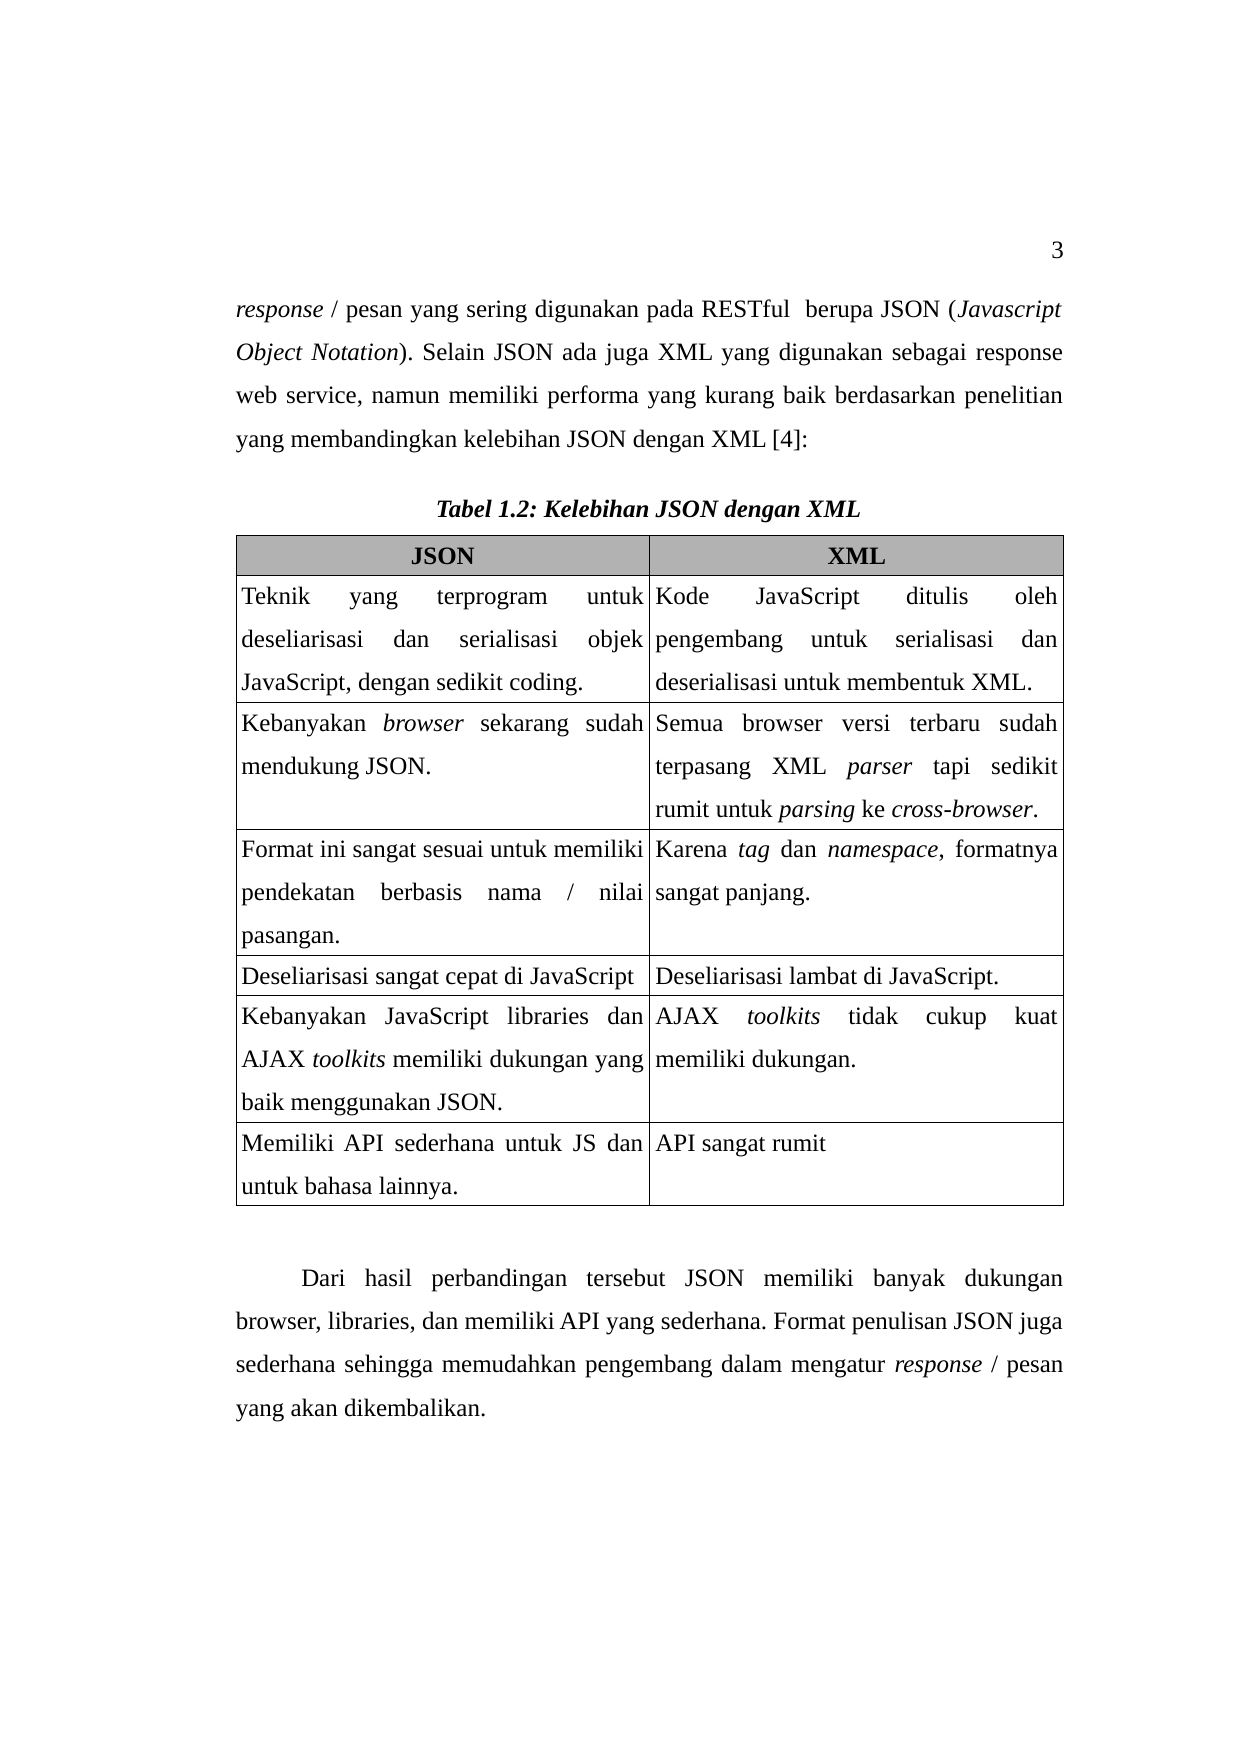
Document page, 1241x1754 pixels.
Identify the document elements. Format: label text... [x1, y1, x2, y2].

table_cell API sangat rumit [650, 1123, 1063, 1205]
table_header JSON [237, 536, 649, 575]
table_cell Karena tag dan namespace, formatnya sangat panjang. [650, 830, 1063, 955]
text Tabel 1.2: Kelebihan JSON dengan XML [236, 494, 1063, 523]
table_cell Semua browser versi terbaru sudah terpasang XML parser tapi sedikit rumit untuk parsing ke cross-browser. [650, 703, 1063, 828]
table_cell Kode JavaScript ditulis oleh pengembang untuk serialisasi dan deserialisasi untuk membentuk XML. [650, 576, 1063, 702]
table_cell Memiliki API sederhana untuk JS dan untuk bahasa lainnya. [237, 1123, 649, 1205]
text response / pesan yang sering digunakan pada RESTful berupa JSON (Javascript Object Notation). Selain JSON ada juga XML yang digunakan sebagai response web service, namun memiliki performa yang kurang baik berdasarkan penelitian yang membandingkan kelebihan JSON dengan XML [4]: [236, 294, 1063, 452]
table_cell Kebanyakan JavaScript libraries dan AJAX toolkits memiliki dukungan yang baik menggunakan JSON. [237, 996, 649, 1122]
table_cell Deseliarisasi sangat cepat di JavaScript [237, 956, 649, 995]
table_header XML [650, 536, 1063, 575]
table_cell Kebanyakan browser sekarang sudah mendukung JSON. [237, 703, 649, 828]
text Dari hasil perbandingan tersebut JSON memiliki banyak dukungan browser, libraries, dan memiliki API yang sederhana. Format penulisan JSON juga sederhana sehingga memudahkan pengembang dalam mengatur response / pesan yang akan dikembalikan. [236, 1263, 1063, 1421]
table_cell Deseliarisasi lambat di JavaScript. [650, 956, 1063, 995]
table_cell Teknik yang terprogram untuk deseliarisasi dan serialisasi objek JavaScript, dengan sedikit coding. [237, 576, 649, 702]
table_cell AJAX toolkits tidak cukup kuat memiliki dukungan. [650, 996, 1063, 1122]
table_cell Format ini sangat sesuai untuk memiliki pendekatan berbasis nama / nilai pasangan. [237, 830, 649, 955]
